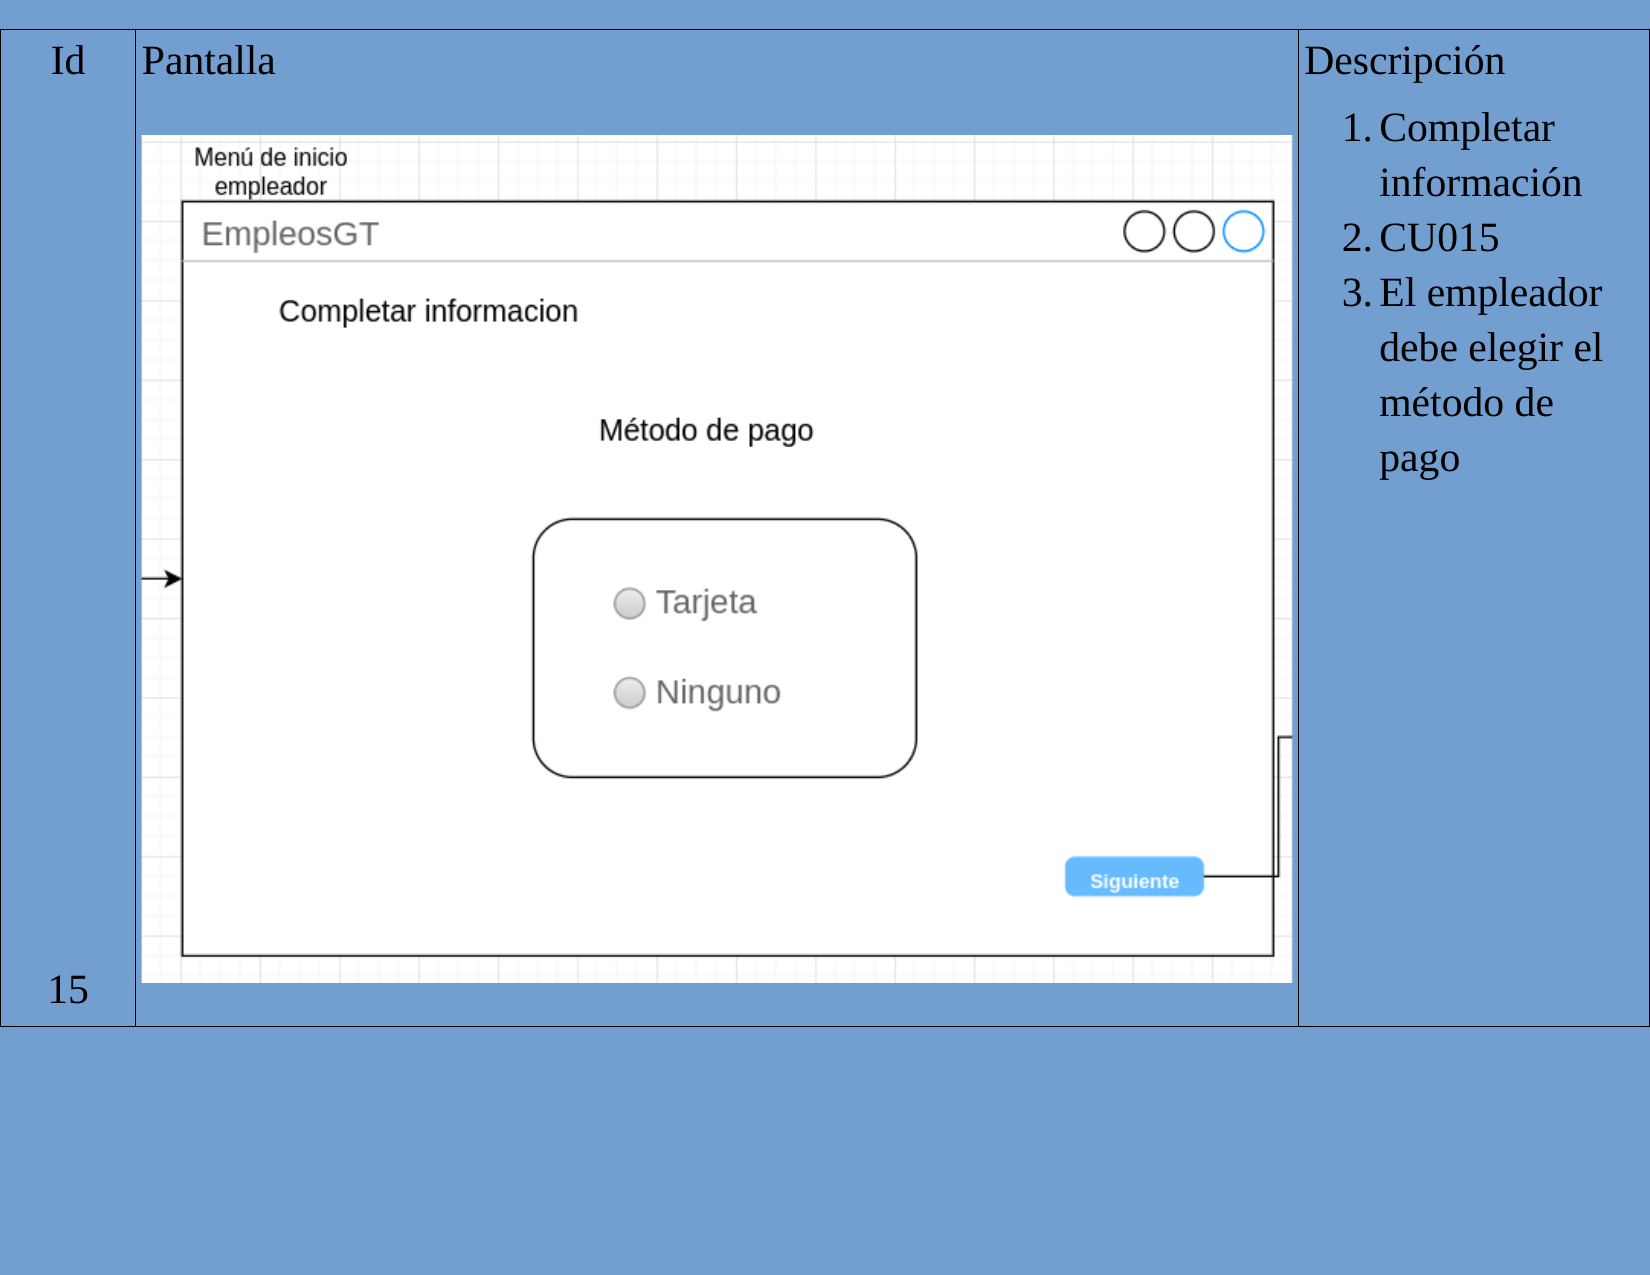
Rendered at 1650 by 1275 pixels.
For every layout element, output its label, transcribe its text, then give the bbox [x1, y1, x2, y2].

table_header Descripción [1299, 30, 1649, 96]
table_header Id [1, 30, 135, 96]
picture [141, 135, 1293, 983]
table_cell 15 [1, 96, 135, 1026]
table_cell Completar información CU015 El empleador debe elegir el método de pago [1299, 96, 1649, 1026]
table_cell [136, 96, 1298, 1026]
table_header Pantalla [136, 30, 1298, 96]
